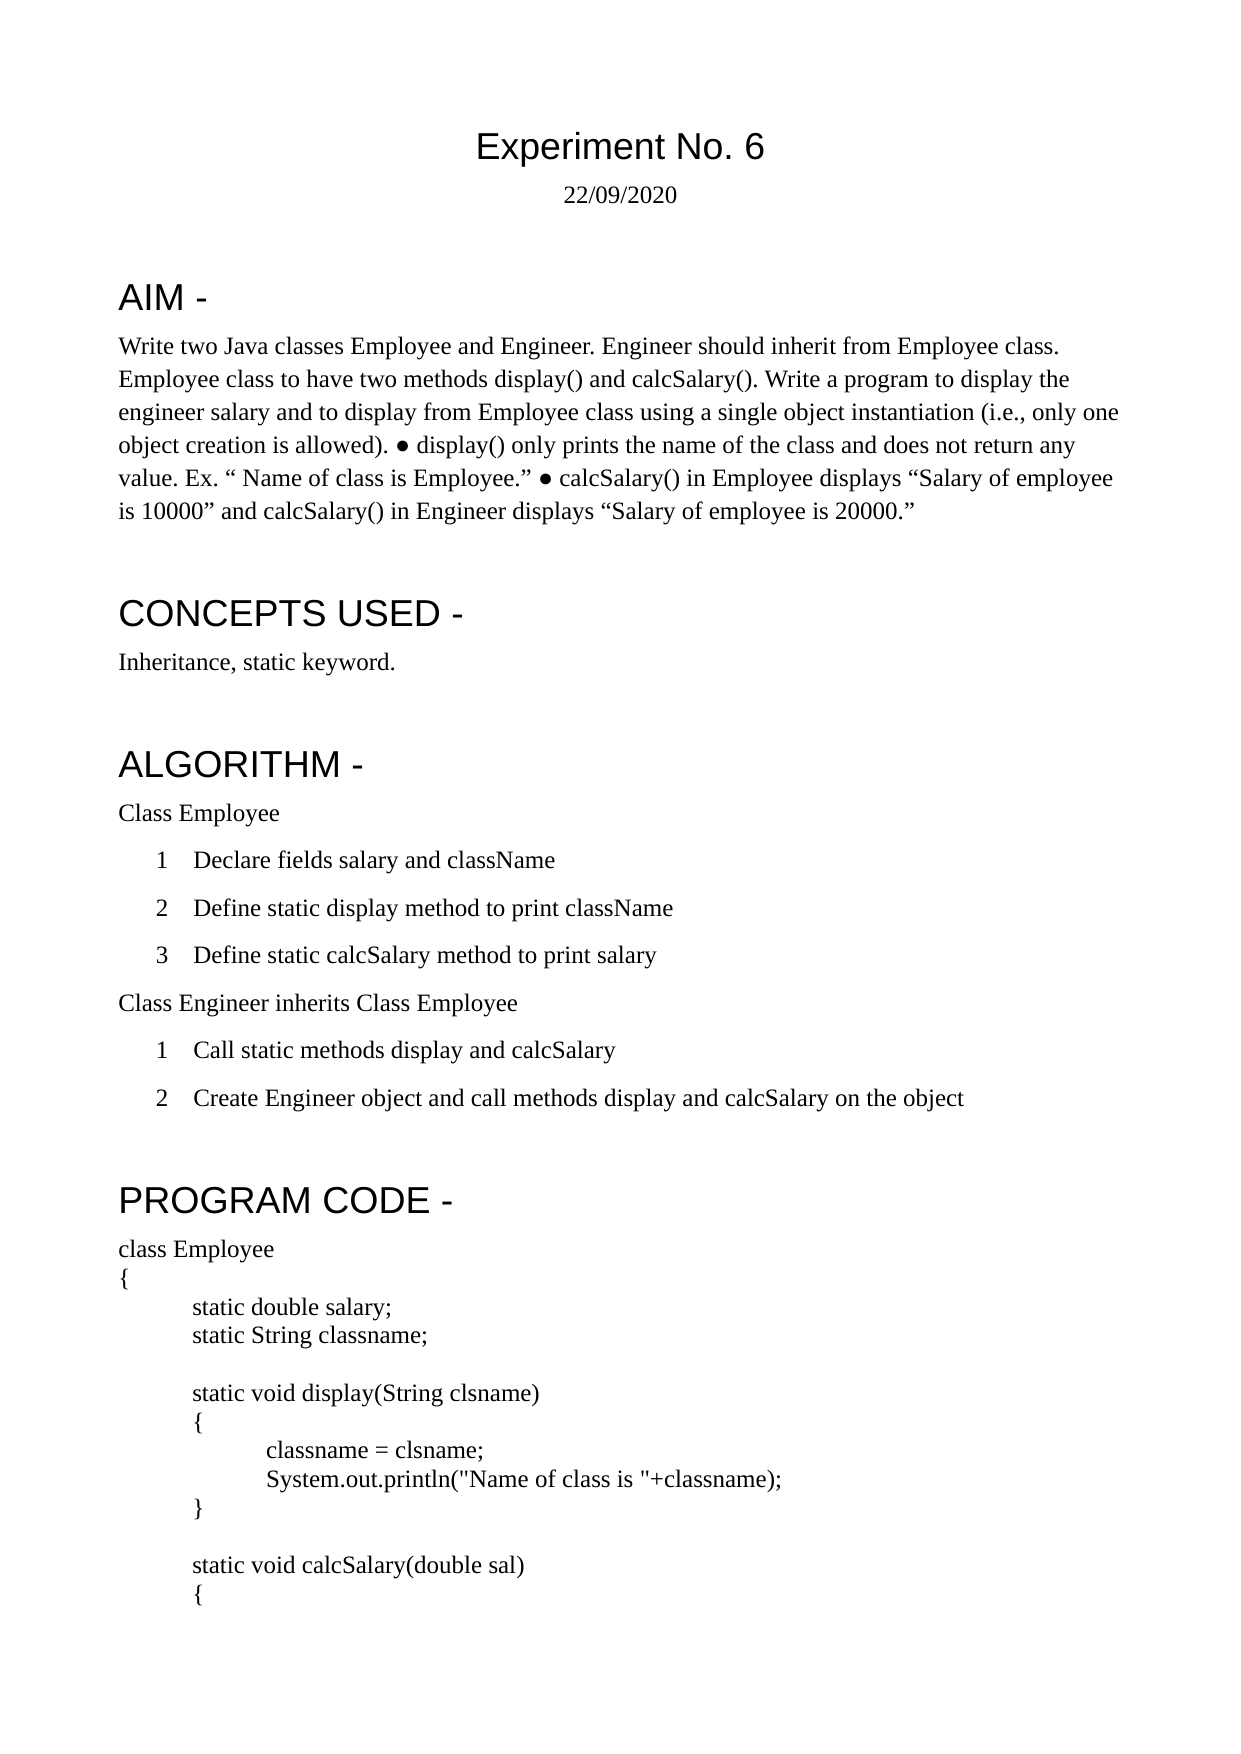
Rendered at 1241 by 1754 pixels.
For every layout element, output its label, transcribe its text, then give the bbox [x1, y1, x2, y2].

subtitle AIM - [118, 275, 1122, 318]
text Inheritance, static keyword. [118, 647, 1122, 676]
text { [118, 1263, 1122, 1292]
text Write two Java classes Employee and Engineer. Engineer should inherit from Employee class. Employee class to have two methods display() and calcSalary(). Write a program to display the engineer salary and to display from Employee class using a single object instantiation (i.e., only one object creation is allowed). ● display() only prints the name of the class and does not return any value. Ex. “ Name of class is Employee.” ● calcSalary() in Employee displays “Salary of employee is 10000” and calcSalary() in Engineer displays “Salary of employee is 20000.” [118, 331, 1122, 525]
text static String classname; [118, 1320, 1122, 1349]
subtitle PROGRAM CODE - [118, 1178, 1122, 1222]
text { [118, 1579, 1122, 1608]
text } [118, 1493, 1122, 1522]
text static double salary; [118, 1292, 1122, 1320]
text System.out.println("Name of class is "+classname); [118, 1464, 1122, 1493]
list Declare fields salary and className [156, 845, 1122, 874]
text Class Engineer inherits Class Employee [118, 988, 1122, 1017]
text Class Employee [118, 798, 1122, 826]
list Call static methods display and calcSalary [156, 1036, 1122, 1064]
list Define static calcSalary method to print salary [156, 940, 1122, 969]
text 22/09/2020 [118, 180, 1122, 209]
text class Employee [118, 1234, 1122, 1263]
subtitle CONCEPTS USED - [118, 591, 1122, 634]
text static void display(String clsname) [118, 1378, 1122, 1407]
text { [118, 1407, 1122, 1435]
text static void calcSalary(double sal) [118, 1550, 1122, 1579]
list Define static display method to print className [156, 893, 1122, 922]
text classname = clsname; [118, 1435, 1122, 1464]
list Create Engineer object and call methods display and calcSalary on the object [156, 1083, 1122, 1112]
subtitle Experiment No. 6 [118, 124, 1122, 167]
subtitle ALGORITHM - [118, 742, 1122, 785]
